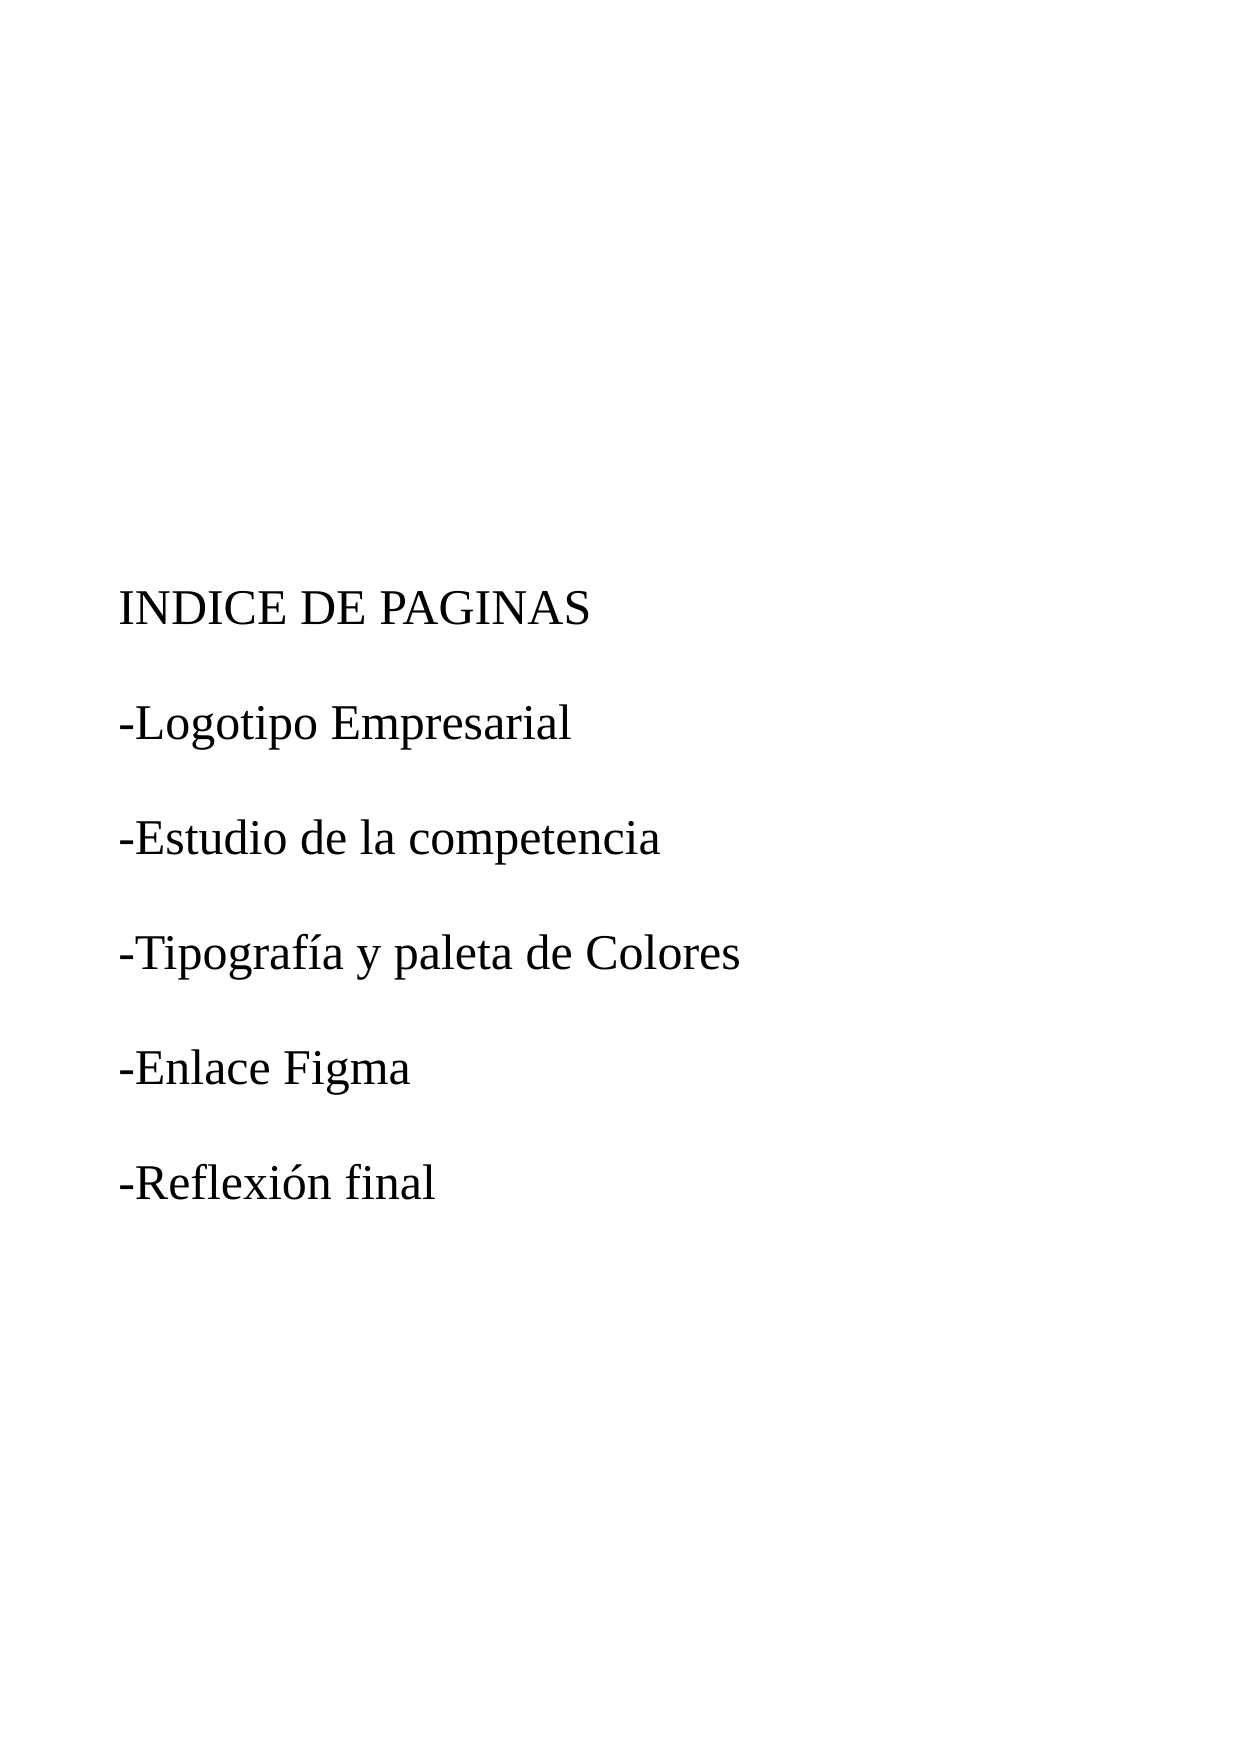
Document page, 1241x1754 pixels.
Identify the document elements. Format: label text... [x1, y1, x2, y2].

text -Tipografía y paleta de Colores [118, 923, 1122, 981]
text -Enlace Figma [118, 1038, 1122, 1096]
text INDICE DE PAGINAS [118, 578, 1122, 636]
text -Logotipo Empresarial [118, 693, 1122, 751]
text -Estudio de la competencia [118, 808, 1122, 866]
text -Reflexión final [118, 1153, 1122, 1211]
